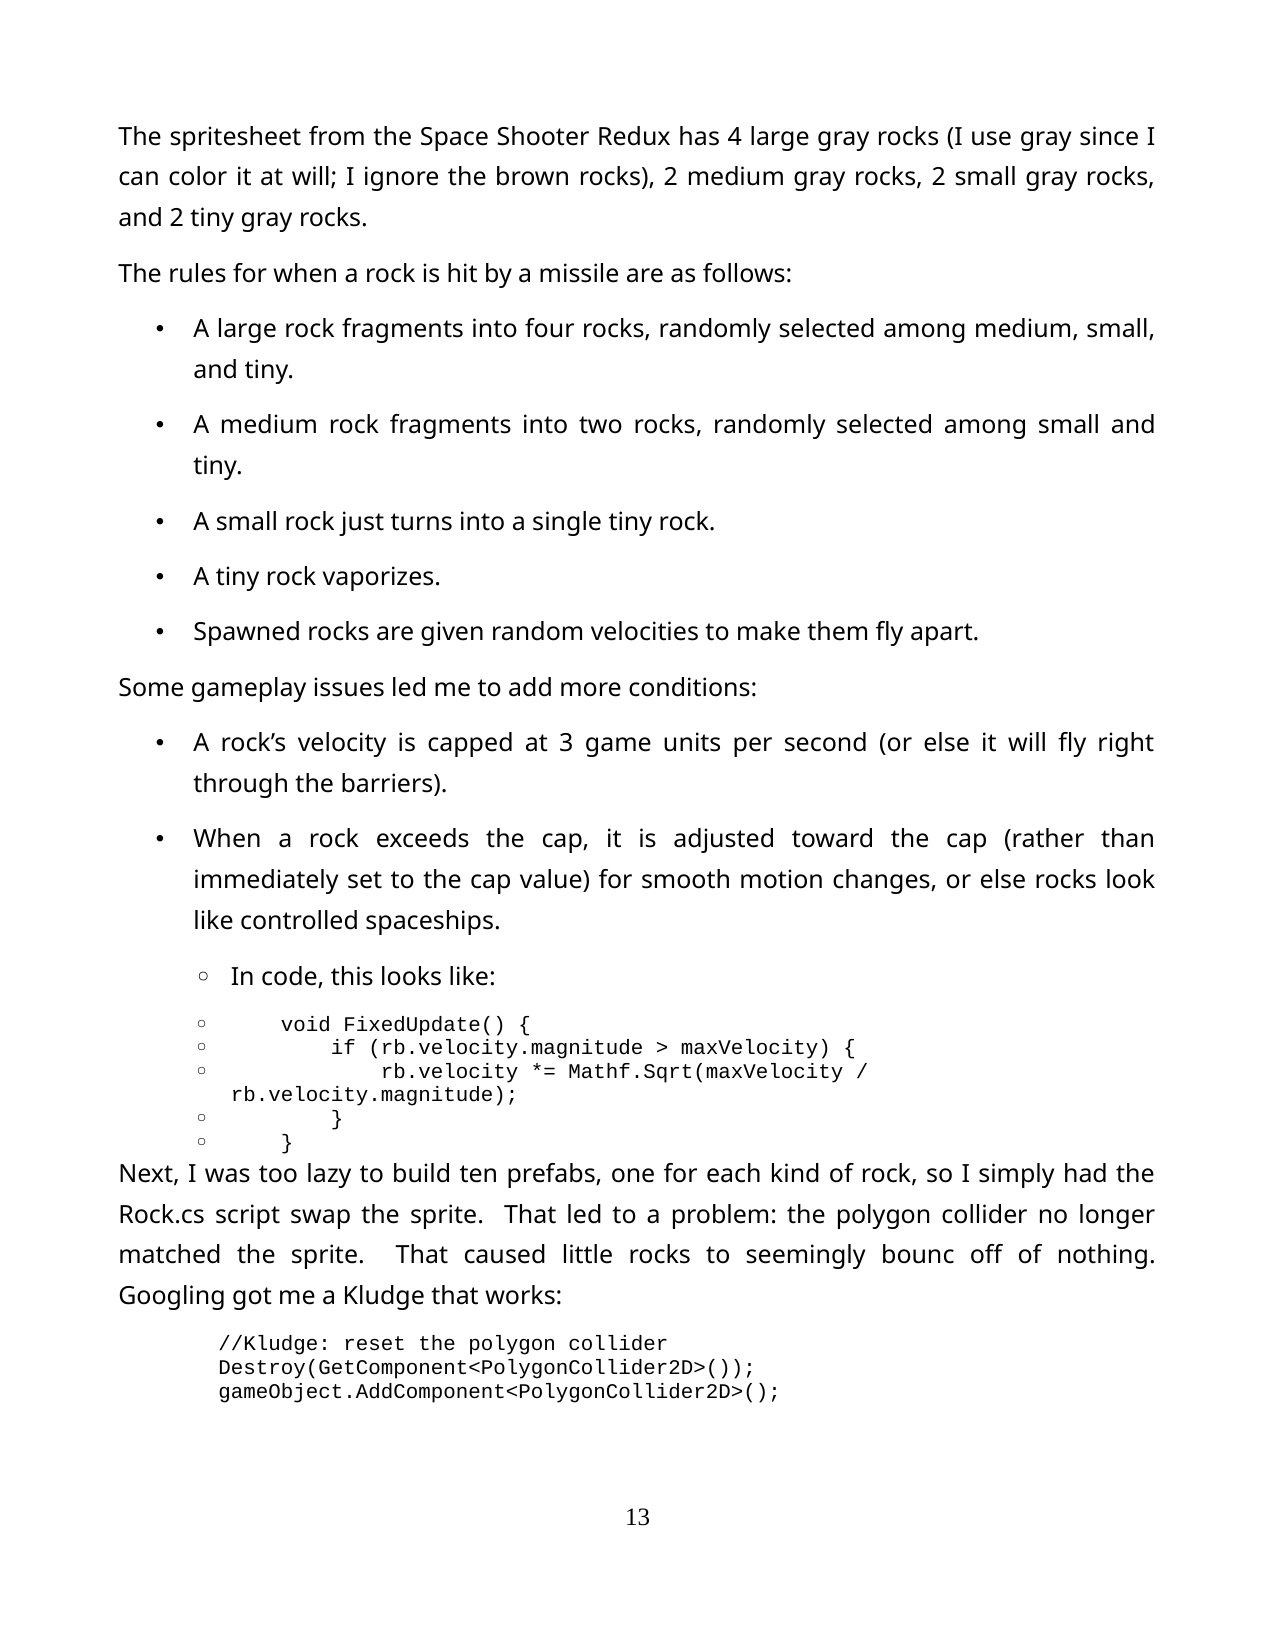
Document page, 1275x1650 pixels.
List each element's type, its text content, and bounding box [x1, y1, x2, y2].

text The spritesheet from the Space Shooter Redux has 4 large gray rocks (I use gray since I can color it at will; I ignore the brown rocks), 2 medium gray rocks, 2 small gray rocks, and 2 tiny gray rocks. [118, 118, 1157, 234]
text gameObject.AddComponent<PolygonCollider2D>(); [118, 1381, 1157, 1404]
list A rock’s velocity is capped at 3 game units per second (or else it will fly right through the barriers). [156, 725, 1157, 800]
text Destroy(GetComponent<PolygonCollider2D>()); [118, 1357, 1157, 1381]
list In code, this looks like: [193, 958, 1157, 992]
list if (rb.velocity.magnitude > maxVelocity) { [193, 1037, 1157, 1061]
text The rules for when a rock is hit by a missile are as follows: [118, 255, 1157, 289]
list A medium rock fragments into two rocks, randomly selected among small and tiny. [156, 407, 1157, 482]
list } [193, 1132, 1157, 1155]
list A small rock just turns into a single tiny rock. [156, 503, 1157, 537]
list Spawned rocks are given random velocities to make them fly apart. [156, 614, 1157, 648]
text Some gameplay issues led me to add more conditions: [118, 669, 1157, 703]
list rb.velocity *= Mathf.Sqrt(maxVelocity / rb.velocity.magnitude); [193, 1061, 1157, 1108]
list void FixedUpdate() { [193, 1013, 1157, 1037]
text //Kludge: reset the polygon collider [118, 1333, 1157, 1357]
list When a rock exceeds the cap, it is adjusted toward the cap (rather than immediately set to the cap value) for smooth motion changes, or else rocks look like controlled spaceships. [156, 821, 1157, 937]
text Next, I was too lazy to build ten prefabs, one for each kind of rock, so I simply had the Rock.cs script swap the sprite. That led to a problem: the polygon collider no longer matched the sprite. That caused little rocks to seemingly bounc off of nothing. Googling got me a Kludge that works: [118, 1155, 1157, 1312]
list A large rock fragments into four rocks, randomly selected among medium, small, and tiny. [156, 311, 1157, 386]
list A tiny rock vaporizes. [156, 558, 1157, 593]
list } [193, 1108, 1157, 1132]
